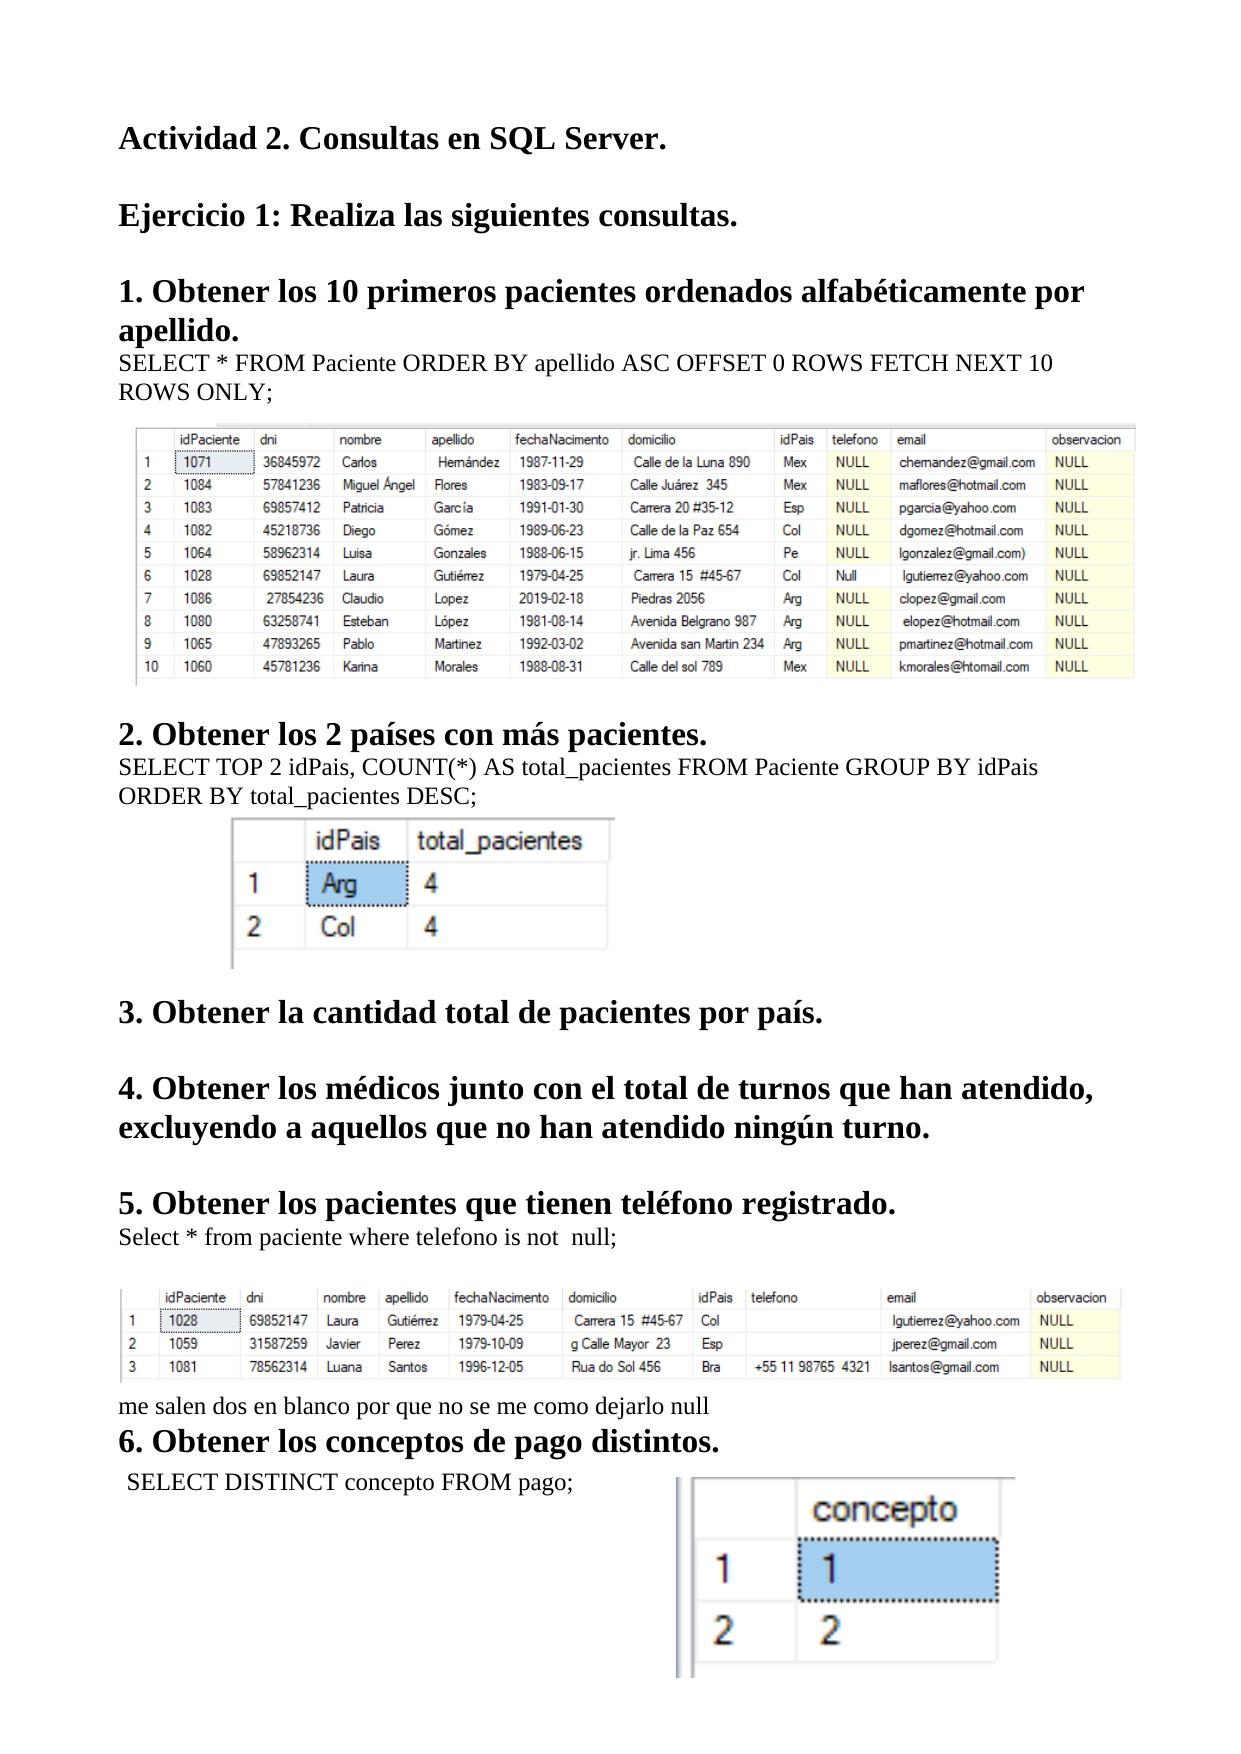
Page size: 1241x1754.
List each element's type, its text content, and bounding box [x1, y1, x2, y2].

text 3. Obtener la cantidad total de pacientes por país. [118, 992, 1122, 1030]
text 5. Obtener los pacientes que tienen teléfono registrado. [118, 1184, 1122, 1222]
text 1. Obtener los 10 primeros pacientes ordenados alfabéticamente por apellido. [118, 271, 1122, 348]
picture [118, 1289, 1123, 1383]
text SELECT * FROM Paciente ORDER BY apellido ASC OFFSET 0 ROWS FETCH NEXT 10 ROWS ONLY; [118, 348, 1122, 406]
text SELECT TOP 2 idPais, COUNT(*) AS total_pacientes FROM Paciente GROUP BY idPais ORDER BY total_pacientes DESC; [118, 752, 1122, 810]
text 6. Obtener los conceptos de pago distintos. [118, 1421, 1122, 1460]
picture [676, 1477, 1016, 1678]
text me salen dos en blanco por que no se me como dejarlo null [118, 1383, 1122, 1421]
text Actividad 2. Consultas en SQL Server. [118, 118, 1122, 156]
picture [225, 816, 615, 969]
picture [132, 423, 1136, 686]
text 2. Obtener los 2 países con más pacientes. [118, 714, 1122, 752]
text 4. Obtener los médicos junto con el total de turnos que han atendido, excluyendo a aquellos que no han atendido ningún turno. [118, 1069, 1122, 1145]
text SELECT DISTINCT concepto FROM pago; [118, 1460, 1122, 1498]
text Select * from paciente where telefono is not null; [118, 1222, 1122, 1251]
text Ejercicio 1: Realiza las siguientes consultas. [118, 195, 1122, 233]
